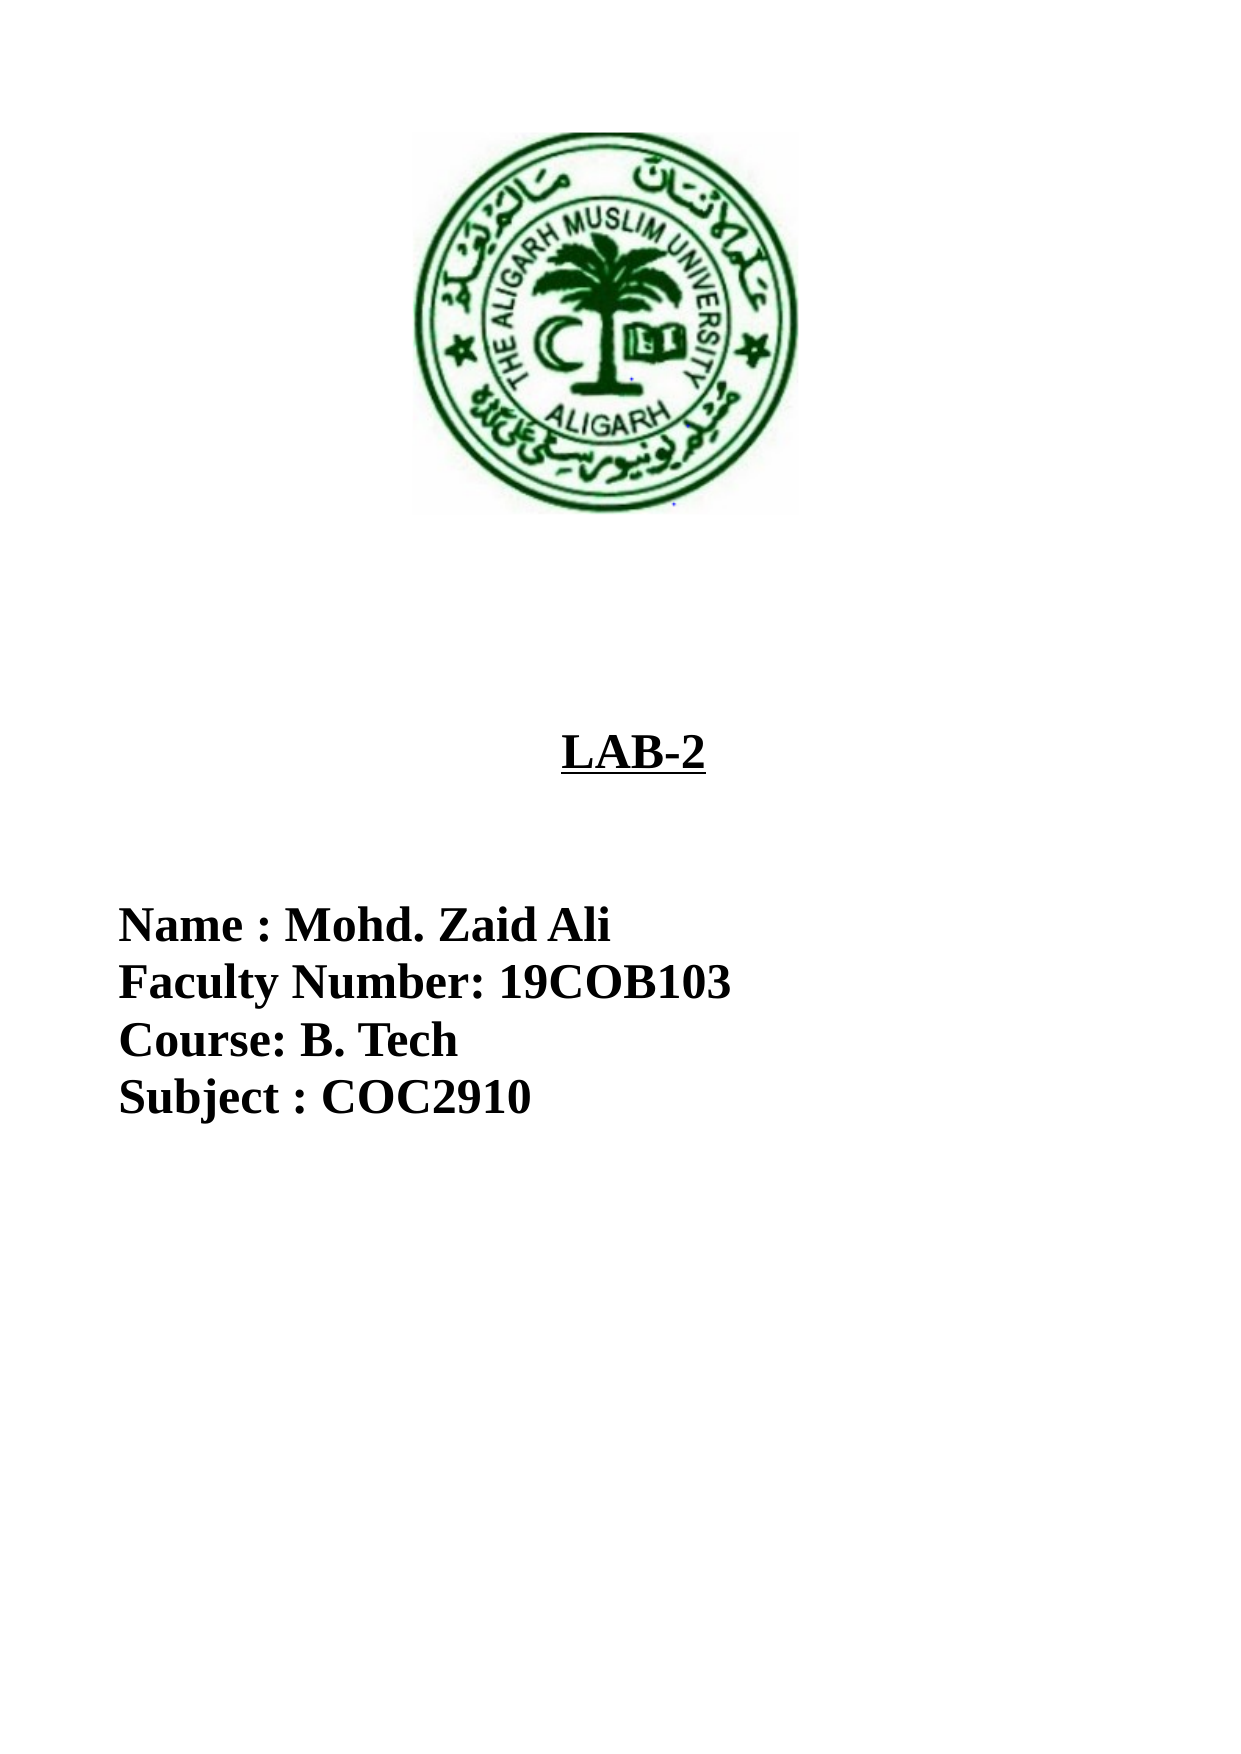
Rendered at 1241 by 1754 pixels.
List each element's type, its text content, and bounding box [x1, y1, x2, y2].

picture [274, 86, 966, 594]
text LAB-2 [118, 722, 1122, 779]
text Course: B. Tech [118, 1009, 1122, 1067]
text Name : Mohd. Zaid Ali [118, 894, 1122, 952]
text Faculty Number: 19COB103 [118, 952, 1122, 1009]
text Subject : COC2910 [118, 1067, 1122, 1124]
